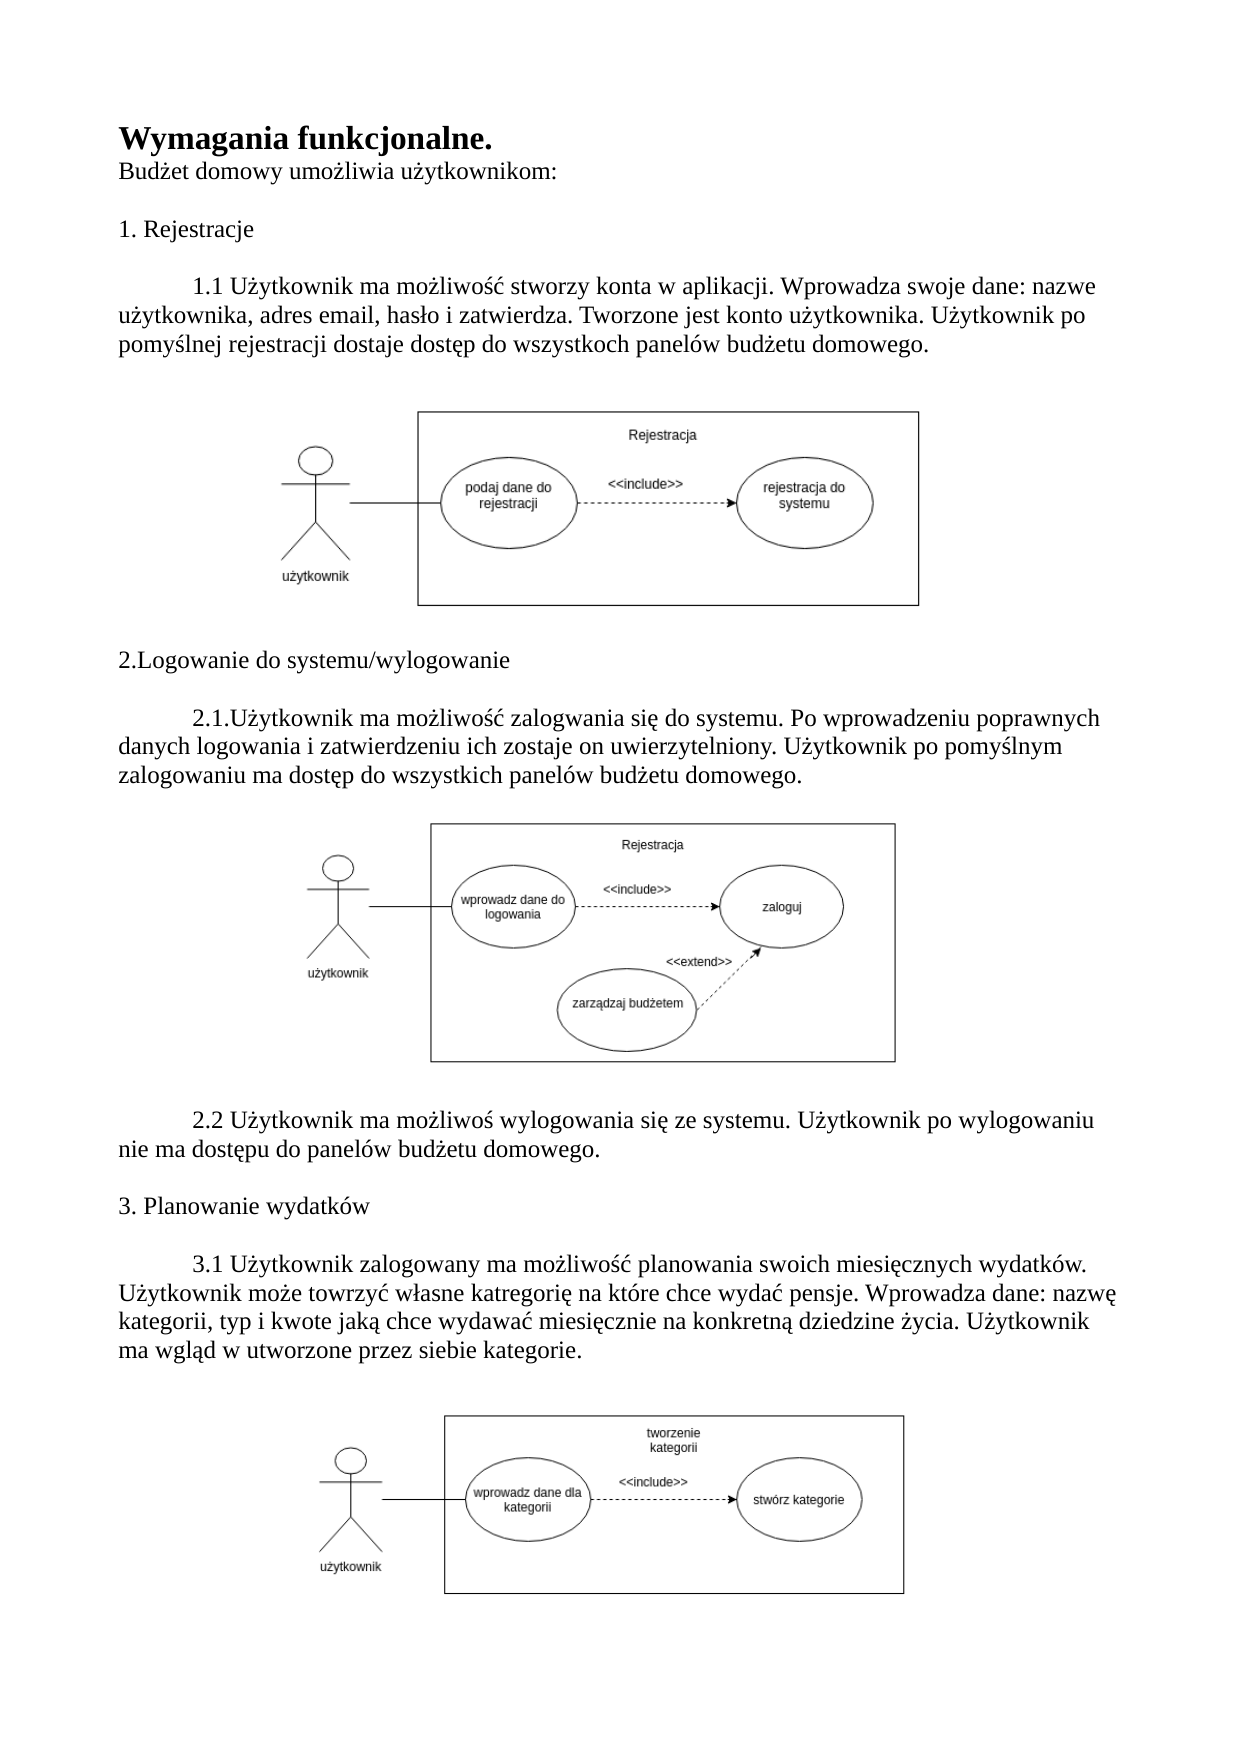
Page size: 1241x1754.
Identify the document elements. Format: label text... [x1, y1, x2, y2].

text Wymagania funkcjonalne. [118, 118, 1122, 156]
text 1.1 Użytkownik ma możliwość stworzy konta w aplikacji. Wprowadza swoje dane: nazwe użytkownika, adres email, hasło i zatwierdza. Tworzone jest konto użytkownika. Użytkownik po pomyślnej rejestracji dostaje dostęp do wszystkoch panelów budżetu domowego. [118, 271, 1122, 358]
text 3. Planowanie wydatków [118, 1191, 1122, 1220]
picture [251, 812, 941, 1083]
text Budżet domowy umożliwia użytkownikom: [118, 156, 1122, 185]
text 2.1.Użytkownik ma możliwość zalogwania się do systemu. Po wprowadzeniu poprawnych danych logowania i zatwierdzeniu ich zostaje on uwierzytelniony. Użytkownik po pomyślnym zalogowaniu ma dostęp do wszystkich panelów budżetu domowego. [118, 703, 1122, 789]
text 3.1 Użytkownik zalogowany ma możliwość planowania swoich miesięcznych wydatków. Użytkownik może towrzyć własne katregorię na które chce wydać pensje. Wprowadza dane: nazwę kategorii, typ i kwote jaką chce wydawać miesięcznie na konkretną dziedzine życia. Użytkownik ma wgląd w utworzone przez siebie kategorie. [118, 1249, 1122, 1364]
picture [248, 383, 1008, 622]
text 2.Logowanie do systemu/wylogowanie [118, 645, 1122, 674]
picture [296, 1405, 920, 1616]
text 1. Rejestracje [118, 214, 1122, 243]
text 2.2 Użytkownik ma możliwoś wylogowania się ze systemu. Użytkownik po wylogowaniu nie ma dostępu do panelów budżetu domowego. [118, 1105, 1122, 1163]
